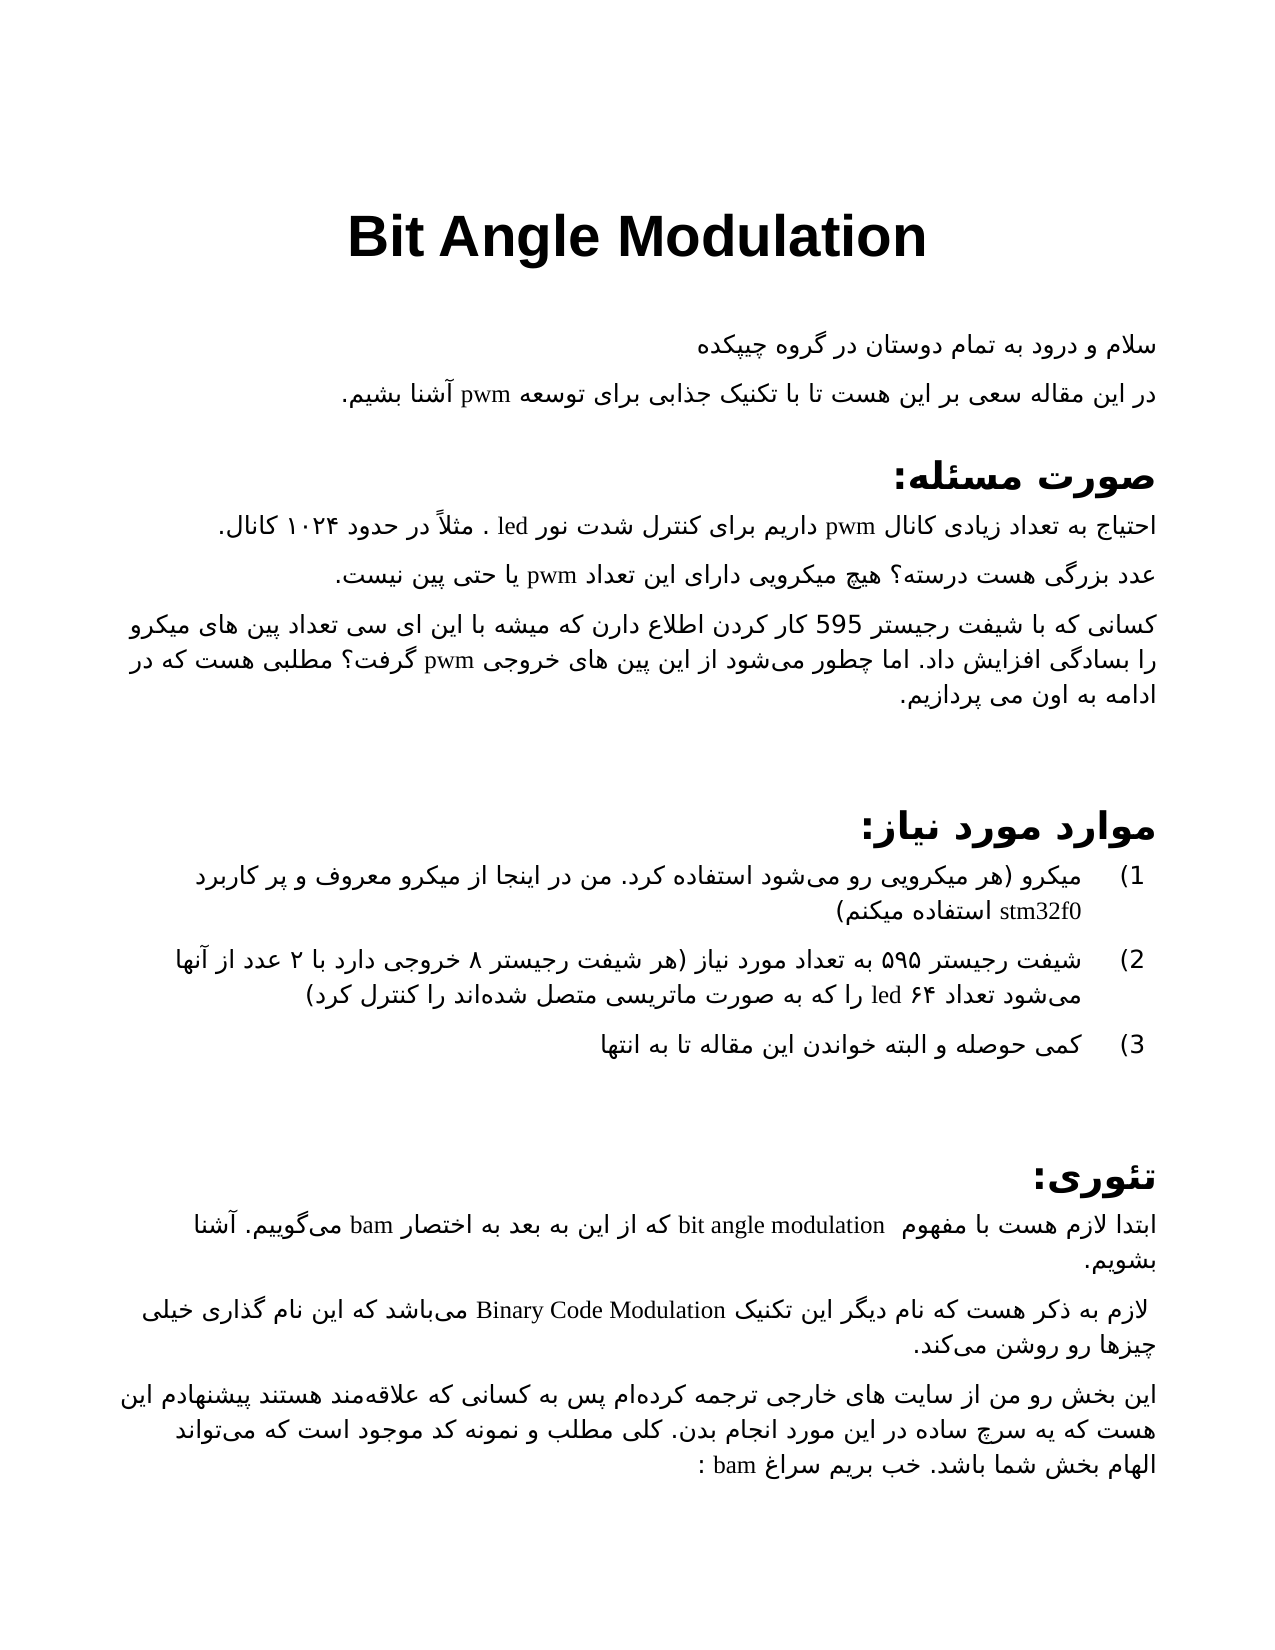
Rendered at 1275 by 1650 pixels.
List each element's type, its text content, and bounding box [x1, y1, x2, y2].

text عدد بزرگی هست درسته؟ هیچ میکرویی دارای این تعداد pwm یا حتی پین نیست. [118, 561, 1157, 590]
list کمی حوصله و البته خواندن این مقاله تا به انتها [118, 1030, 1119, 1059]
text احتیاج به تعداد زیادی کانال pwm داریم برای کنترل شدت نور led . مثلاً در حدود ۱۰۲۴ کانال. [118, 511, 1157, 540]
text در این مقاله سعی بر این هست تا با تکنیک جذابی برای توسعه pwm آشنا بشیم. [118, 379, 1157, 409]
text این بخش رو من از سایت‌ های خارجی ترجمه کرده‌ام پس به کسانی که علاقه‌مند هستند پیشنهادم این هست که یه سرچ ساده در این مورد انجام بدن. کلی مطلب و نمونه کد موجود است که می‌تواند الهام بخش شما باشد. خب بریم سراغ bam : [118, 1380, 1157, 1479]
list میکرو (هر میکرویی رو می‌شود استفاده کرد. من در اینجا از میکرو معروف و پر کاربرد stm32f0 استفاده میکنم) [118, 861, 1119, 925]
subtitle موارد مورد نیاز: [118, 804, 1157, 848]
subtitle صورت مسئله: [118, 454, 1157, 498]
text سلام و درود به تمام دوستان در گروه چیپکده [118, 330, 1157, 359]
title ‌Bit Angle Modulation [118, 201, 1157, 268]
subtitle تئوری: [118, 1154, 1157, 1198]
text ابتدا لازم هست با مفهوم bit angle modulation که از این به بعد به اختصار bam می‌گوییم. آشنا بشویم. [118, 1211, 1157, 1275]
list شیفت رجیستر ۵۹۵ به تعداد مورد نیاز (هر شیفت رجیستر ۸ خروجی دارد با ۲ عدد از آنها می‌شود تعداد ۶۴ led را که به صورت ماتریسی متصل شده‌اند را کنترل کرد) [118, 946, 1119, 1010]
text کسانی که با شیفت رجیستر 595 کار کردن اطلاع دارن که میشه با این ای سی تعداد پین های میکرو را بسادگی افزایش داد. اما چطور می‌شود از این پین های خروجی pwm گرفت؟ مطلبی هست که در ادامه به اون می پردازیم. [118, 610, 1157, 709]
text لازم به ذکر هست که نام دیگر این تکنیک Binary Code Modulation می‌باشد که این نام گذاری خیلی چیزها رو روشن می‌کند. [118, 1295, 1157, 1359]
